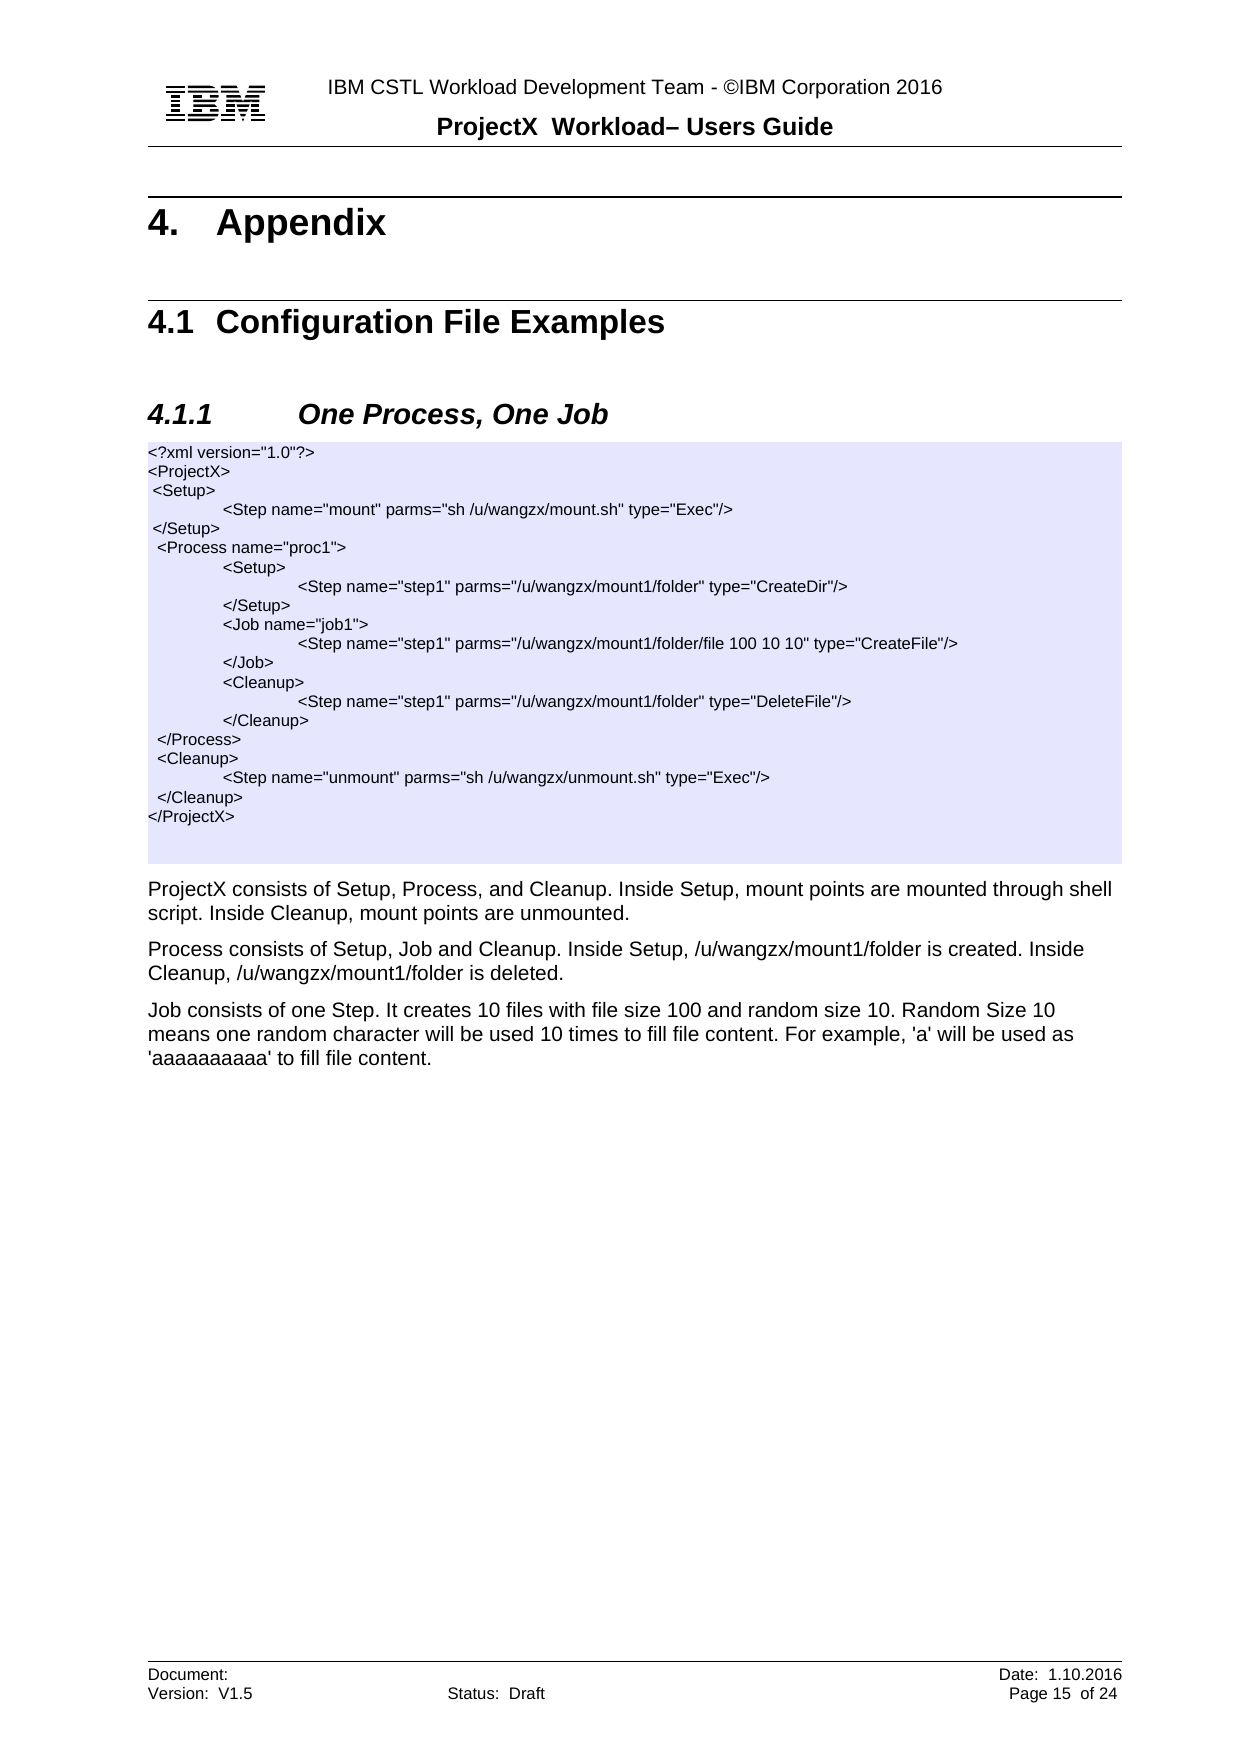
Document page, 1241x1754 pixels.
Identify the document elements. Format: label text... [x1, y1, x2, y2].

subtitle One Process, One Job [148, 397, 1122, 431]
text </Cleanup> [148, 787, 1122, 807]
text <Job name="job1"> [148, 615, 1122, 634]
text <Step name="unmount" parms="sh /u/wangzx/unmount.sh" type="Exec"/> [148, 768, 1122, 787]
text <Step name="mount" parms="sh /u/wangzx/mount.sh" type="Exec"/> [148, 500, 1122, 519]
text <ProjectX> [148, 462, 1122, 481]
subtitle Configuration File Examples [148, 301, 1122, 341]
text <Step name="step1" parms="/u/wangzx/mount1/folder" type="CreateDir"/> [148, 577, 1122, 596]
text </Job> [148, 653, 1122, 672]
text Process consists of Setup, Job and Cleanup. Inside Setup, /u/wangzx/mount1/folder is created. Inside Cleanup, /u/wangzx/mount1/folder is deleted. [148, 937, 1122, 985]
text ProjectX consists of Setup, Process, and Cleanup. Inside Setup, mount points are mounted through shell script. Inside Cleanup, mount points are unmounted. [148, 877, 1122, 924]
text </Setup> [148, 519, 1122, 538]
subtitle Appendix [148, 198, 1122, 243]
text <Step name="step1" parms="/u/wangzx/mount1/folder" type="DeleteFile"/> [148, 692, 1122, 711]
text </Process> [148, 730, 1122, 749]
text <Process name="proc1"> [148, 538, 1122, 557]
text <Step name="step1" parms="/u/wangzx/mount1/folder/file 100 10 10" type="CreateFile"/> [148, 634, 1122, 653]
text <?xml version="1.0"?> [148, 442, 1122, 462]
text </Cleanup> [148, 711, 1122, 730]
text <Cleanup> [148, 749, 1122, 768]
text </ProjectX> [148, 807, 1122, 826]
text <Cleanup> [148, 672, 1122, 692]
text </Setup> [148, 596, 1122, 615]
text <Setup> [148, 481, 1122, 500]
text <Setup> [148, 557, 1122, 577]
text Job consists of one Step. It creates 10 files with file size 100 and random size 10. Random Size 10 means one random character will be used 10 times to fill file content. For example, 'a' will be used as 'aaaaaaaaaa' to fill file content. [148, 997, 1122, 1069]
